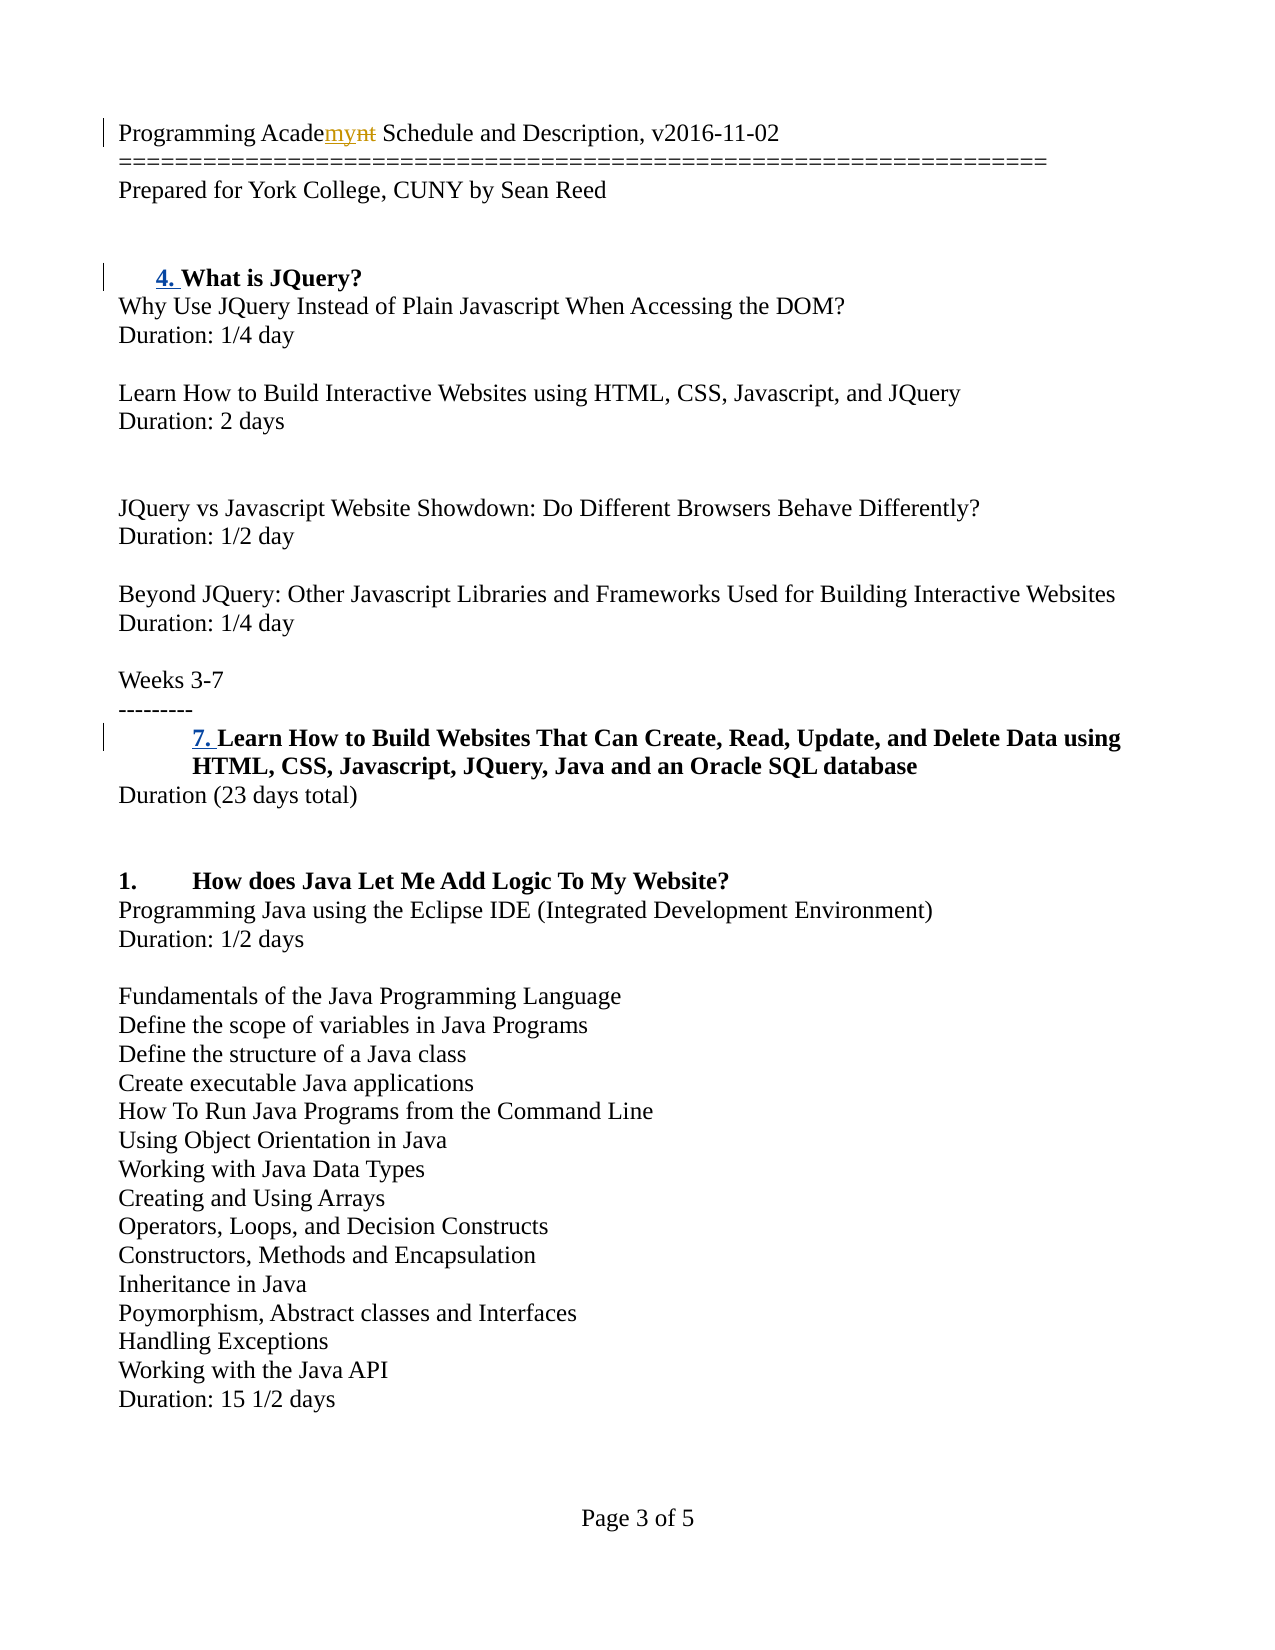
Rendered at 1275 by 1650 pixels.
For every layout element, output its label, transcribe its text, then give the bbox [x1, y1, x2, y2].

text Duration (23 days total) [118, 780, 1157, 809]
text 4. What is JQuery? [156, 263, 1157, 291]
text Using Object Orientation in Java [118, 1125, 1157, 1154]
text Create executable Java applications [118, 1068, 1157, 1096]
list How does Java Let Me Add Logic To My Website? [118, 866, 1157, 895]
text Programming Java using the Eclipse IDE (Integrated Development Environment) [118, 895, 1157, 924]
text Why Use JQuery Instead of Plain Javascript When Accessing the DOM? [118, 291, 1157, 320]
text Define the scope of variables in Java Programs [118, 1010, 1157, 1039]
text Duration: 2 days [118, 406, 1157, 435]
text Beyond JQuery: Other Javascript Libraries and Frameworks Used for Building Interactive Websites [118, 579, 1157, 608]
text Operators, Loops, and Decision Constructs [118, 1211, 1157, 1240]
text Constructors, Methods and Encapsulation [118, 1240, 1157, 1269]
text Weeks 3-7 [118, 665, 1157, 694]
text Poymorphism, Abstract classes and Interfaces [118, 1298, 1157, 1326]
text Working with the Java API [118, 1355, 1157, 1384]
text Duration: 1/2 day [118, 521, 1157, 550]
text Handling Exceptions [118, 1326, 1157, 1355]
text Duration: 1/2 days [118, 924, 1157, 953]
text Duration: 1/4 day [118, 320, 1157, 349]
text Fundamentals of the Java Programming Language [118, 981, 1157, 1010]
text Learn How to Build Interactive Websites using HTML, CSS, Javascript, and JQuery [118, 378, 1157, 406]
text Inheritance in Java [118, 1269, 1157, 1298]
text Define the structure of a Java class [118, 1039, 1157, 1068]
text Working with Java Data Types [118, 1154, 1157, 1183]
text JQuery vs Javascript Website Showdown: Do Different Browsers Behave Differently? [118, 493, 1157, 521]
text How To Run Java Programs from the Command Line [118, 1096, 1157, 1125]
text Duration: 15 1/2 days [118, 1384, 1157, 1413]
text 7. Learn How to Build Websites That Can Create, Read, Update, and Delete Data using HTML, CSS, Javascript, JQuery, Java and an Oracle SQL database [192, 723, 1157, 780]
text Creating and Using Arrays [118, 1183, 1157, 1211]
text Duration: 1/4 day [118, 608, 1157, 636]
text --------- [118, 694, 1157, 723]
